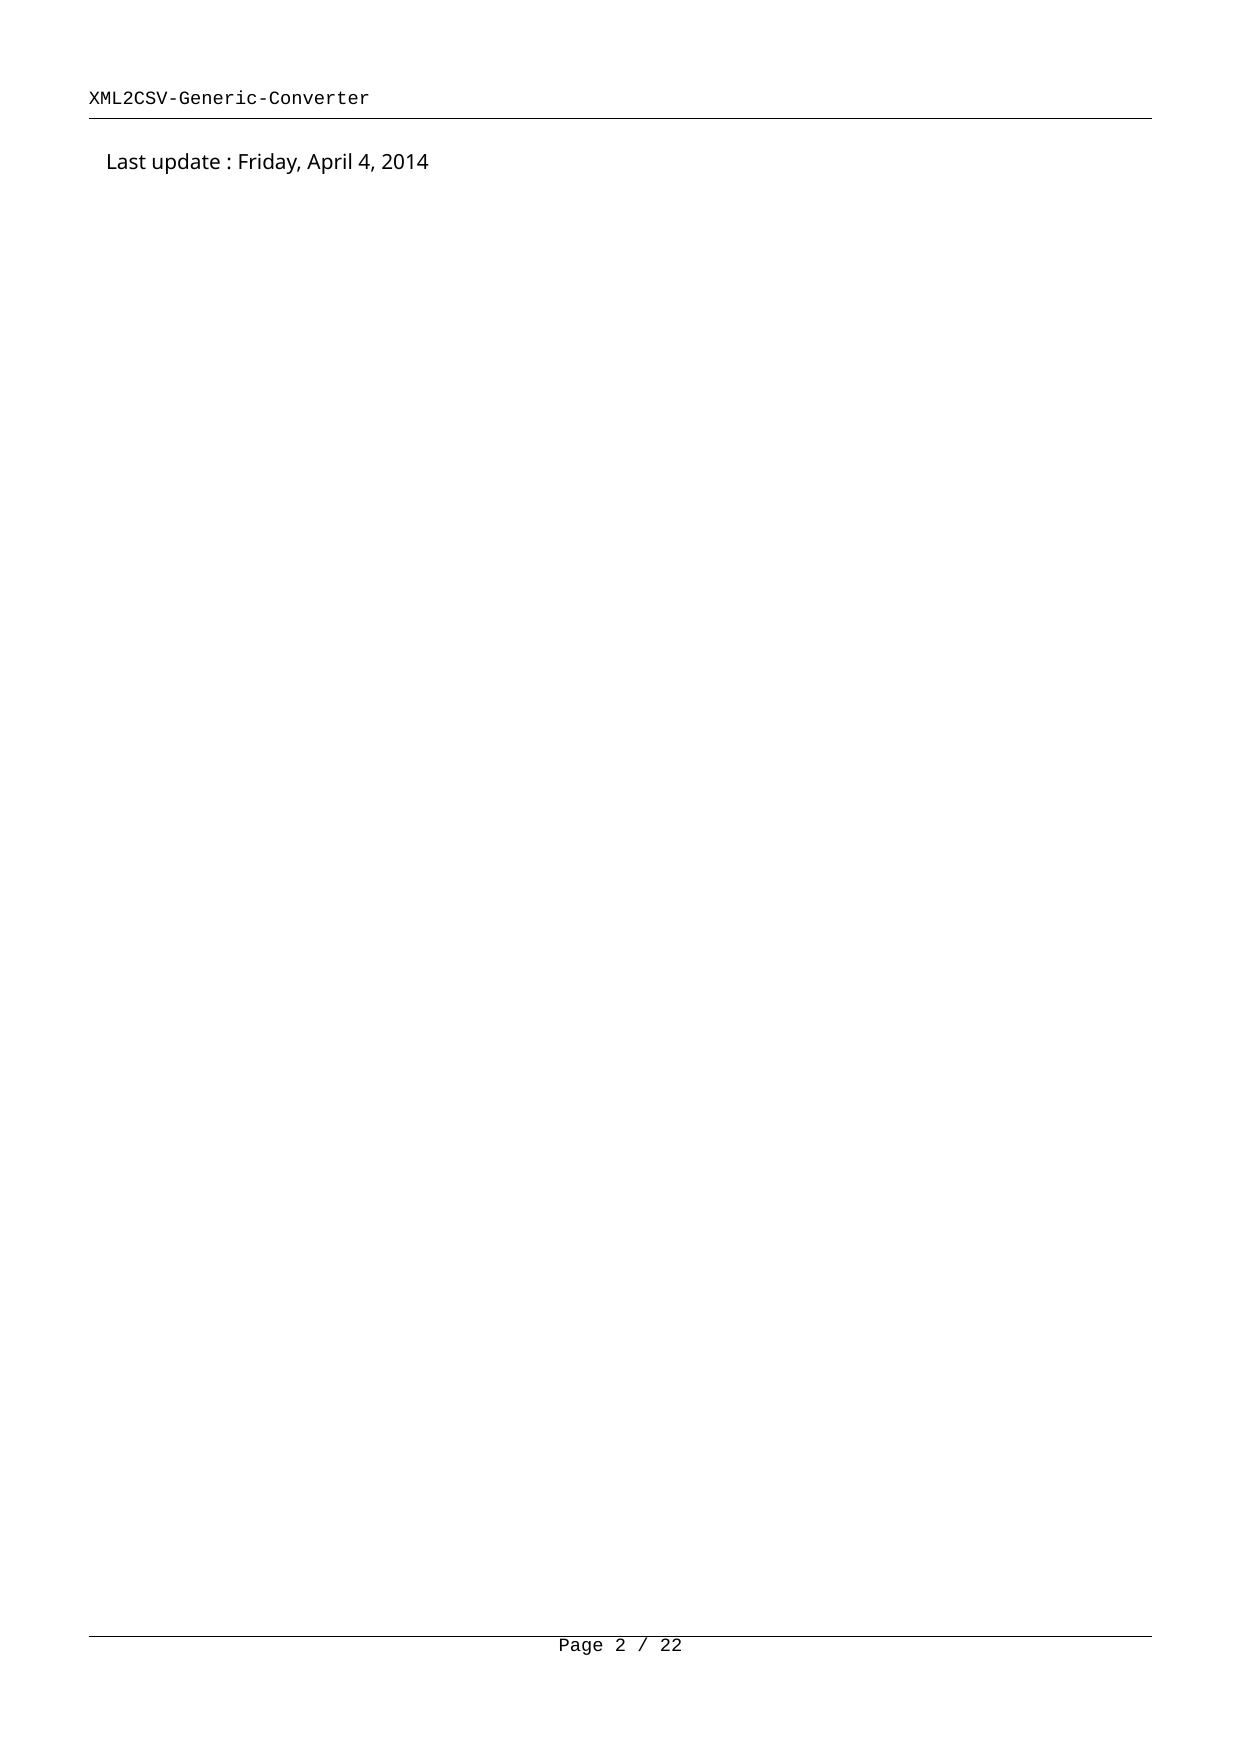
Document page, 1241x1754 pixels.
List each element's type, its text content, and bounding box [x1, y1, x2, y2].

text Last update : Friday, April 4, 2014 [106, 147, 1152, 176]
